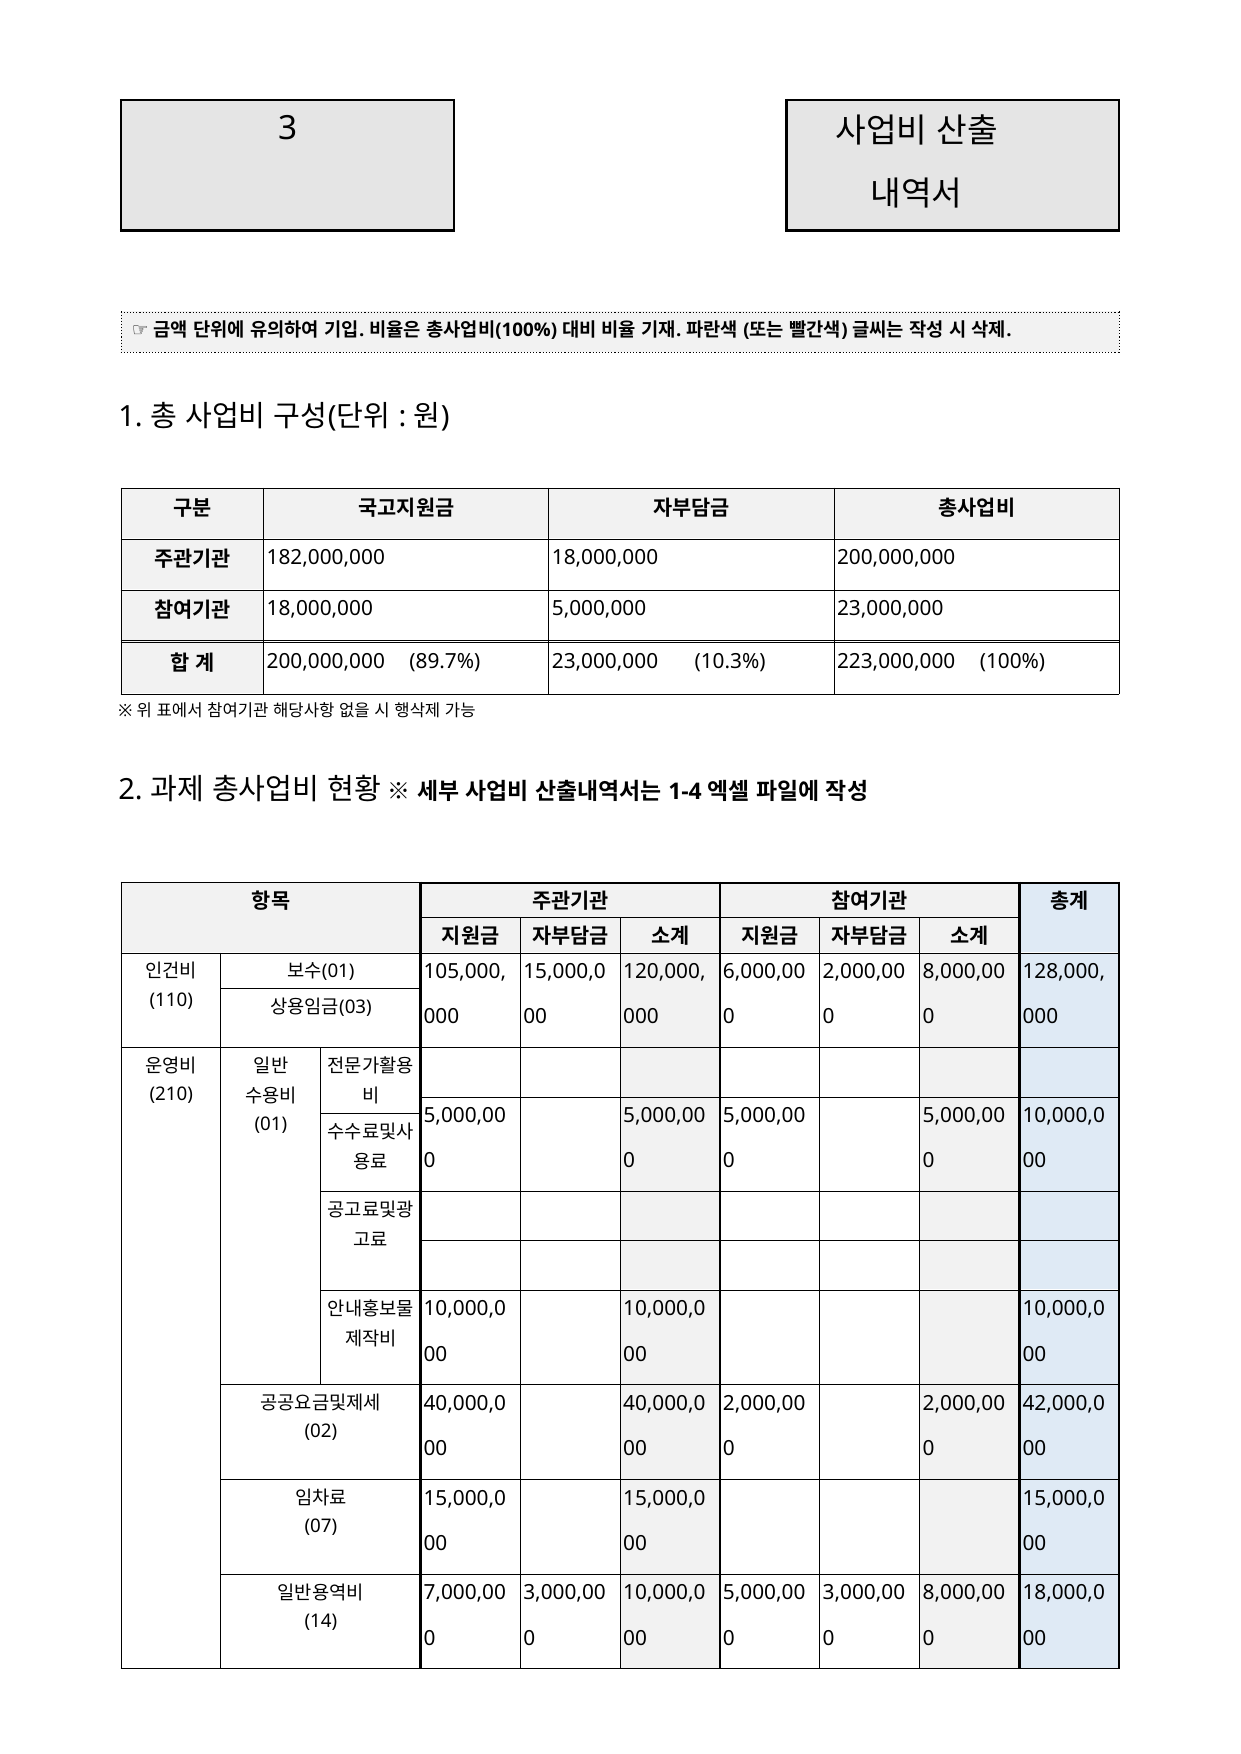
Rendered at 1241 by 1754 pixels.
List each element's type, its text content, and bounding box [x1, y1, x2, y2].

table_cell 15,000,000 [521, 954, 620, 1047]
table_cell [920, 1480, 1018, 1574]
table_cell [1021, 1192, 1118, 1240]
table_cell 5,000,000 [549, 591, 834, 640]
table_cell 합 계 [122, 643, 263, 693]
table_cell 23,000,000 [835, 591, 1119, 640]
table_cell 15,000,000 [621, 1480, 719, 1574]
table_cell [920, 1192, 1018, 1240]
table_cell 지원금 [422, 918, 520, 952]
table_header 총계 [1021, 884, 1118, 952]
table_cell 지원금 [721, 918, 819, 952]
table_cell 5,000,000 [621, 1098, 719, 1191]
table_cell [1021, 1048, 1118, 1096]
table_cell 일반용역비 (14) [221, 1575, 419, 1668]
table_cell 182,000,000 [264, 540, 548, 589]
table_cell [521, 1192, 620, 1240]
table_cell 안내홍보물제작비 [321, 1291, 419, 1384]
table_cell 7,000,000 [422, 1575, 520, 1668]
table_cell [820, 1291, 919, 1384]
table_cell [521, 1480, 620, 1574]
table_cell [422, 1192, 520, 1240]
table_cell [422, 1241, 520, 1289]
table_cell [920, 1241, 1018, 1289]
table_cell [721, 1291, 819, 1384]
table_cell (89.7%) [406, 643, 548, 693]
table_cell 105,000,000 [422, 954, 520, 1047]
table_header [455, 99, 785, 229]
table_cell 128,000,000 [1021, 954, 1118, 1047]
table_cell 18,000,000 [1021, 1575, 1118, 1668]
table_cell [820, 1192, 919, 1240]
table_cell [521, 1291, 620, 1384]
table_cell 23,000,000 [549, 643, 691, 693]
table_cell 공고료및광고료 [321, 1192, 419, 1289]
table_cell 보수(01) [221, 954, 419, 988]
table_cell [1021, 1241, 1118, 1289]
table_cell 8,000,000 [920, 954, 1018, 1047]
table_cell [521, 1241, 620, 1289]
table_cell (10.3%) [691, 643, 834, 693]
table_cell 상용임금(03) [221, 989, 419, 1047]
table_cell 10,000,000 [1021, 1291, 1118, 1384]
table_cell 40,000,000 [422, 1385, 520, 1479]
table_cell 18,000,000 [264, 591, 548, 640]
text 2. 과제 총사업비 현황 ※ 세부 사업비 산출내역서는 1-4 엑셀 파일에 작성 [118, 765, 1122, 808]
table_cell 수수료및사용료 [321, 1114, 419, 1191]
table_cell [920, 1048, 1018, 1096]
table_cell [721, 1192, 819, 1240]
table_cell 120,000,000 [621, 954, 719, 1047]
table_cell [920, 1291, 1018, 1384]
table_cell [621, 1241, 719, 1289]
table_cell 자부담금 [521, 918, 620, 952]
table_cell 200,000,000 [264, 643, 406, 693]
table_cell [621, 1048, 719, 1096]
table_header 구분 [122, 489, 263, 538]
table_cell 200,000,000 [835, 540, 1119, 589]
table_header 항목 [122, 883, 419, 952]
table_cell 전문가활용비 [321, 1048, 419, 1113]
text ※ 위 표에서 참여기관 해당사항 없을 시 행삭제 가능 [118, 697, 1122, 721]
table_cell 223,000,000 [835, 643, 977, 693]
table_cell 소계 [920, 918, 1018, 952]
table_header 총사업비 [835, 489, 1119, 538]
table_cell 운영비 (210) [122, 1048, 220, 1668]
table_cell 10,000,000 [621, 1291, 719, 1384]
table_header 주관기관 [422, 884, 719, 917]
table_cell [521, 1048, 620, 1096]
table_cell 10,000,000 [422, 1291, 520, 1384]
table_cell [521, 1098, 620, 1191]
table_cell [820, 1048, 919, 1096]
table_cell 2,000,000 [820, 954, 919, 1047]
table_cell 3,000,000 [820, 1575, 919, 1668]
table_cell 일반 수용비 (01) [221, 1048, 320, 1384]
table_cell 참여기관 [122, 591, 263, 640]
table_cell 3,000,000 [521, 1575, 620, 1668]
table_cell [521, 1385, 620, 1479]
table_cell [820, 1241, 919, 1289]
table_cell [721, 1241, 819, 1289]
table_cell [820, 1385, 919, 1479]
table_cell [721, 1048, 819, 1096]
table_cell 주관기관 [122, 540, 263, 589]
table_cell 15,000,000 [422, 1480, 520, 1574]
table_cell 42,000,000 [1021, 1385, 1118, 1479]
table_cell 5,000,000 [422, 1098, 520, 1191]
table_header 사업비 산출 내역서 [788, 101, 1118, 229]
table_cell 40,000,000 [621, 1385, 719, 1479]
table_cell [820, 1480, 919, 1574]
table_header 참여기관 [721, 884, 1018, 917]
table_cell 5,000,000 [721, 1098, 819, 1191]
table_cell (100%) [977, 643, 1119, 693]
table_cell [820, 1098, 919, 1191]
table_cell 임차료 (07) [221, 1480, 419, 1574]
table_cell 10,000,000 [621, 1575, 719, 1668]
table_cell 자부담금 [820, 918, 919, 952]
table_cell [721, 1480, 819, 1574]
table_cell 15,000,000 [1021, 1480, 1118, 1574]
table_cell [621, 1192, 719, 1240]
table_cell 인건비 (110) [122, 954, 220, 1047]
table_cell [422, 1048, 520, 1096]
text 1. 총 사업비 구성(단위 : 원) [118, 393, 1122, 435]
table_header 3 [122, 101, 453, 229]
table_cell 5,000,000 [920, 1098, 1018, 1191]
table_cell 8,000,000 [920, 1575, 1018, 1668]
table_header 자부담금 [549, 489, 834, 538]
table_cell 5,000,000 [721, 1575, 819, 1668]
table_cell 18,000,000 [549, 540, 834, 589]
table_cell 2,000,000 [920, 1385, 1018, 1479]
table_cell 공공요금및제세 (02) [221, 1385, 419, 1479]
table_cell 6,000,000 [721, 954, 819, 1047]
table_cell 10,000,000 [1021, 1098, 1118, 1191]
table_cell 소계 [621, 918, 719, 952]
table_header ☞ 금액 단위에 유의하여 기입. 비율은 총사업비(100%) 대비 비율 기재. 파란색 (또는 빨간색) 글씨는 작성 시 삭제. [121, 311, 1119, 352]
table_header 국고지원금 [264, 489, 548, 538]
table_cell 2,000,000 [721, 1385, 819, 1479]
